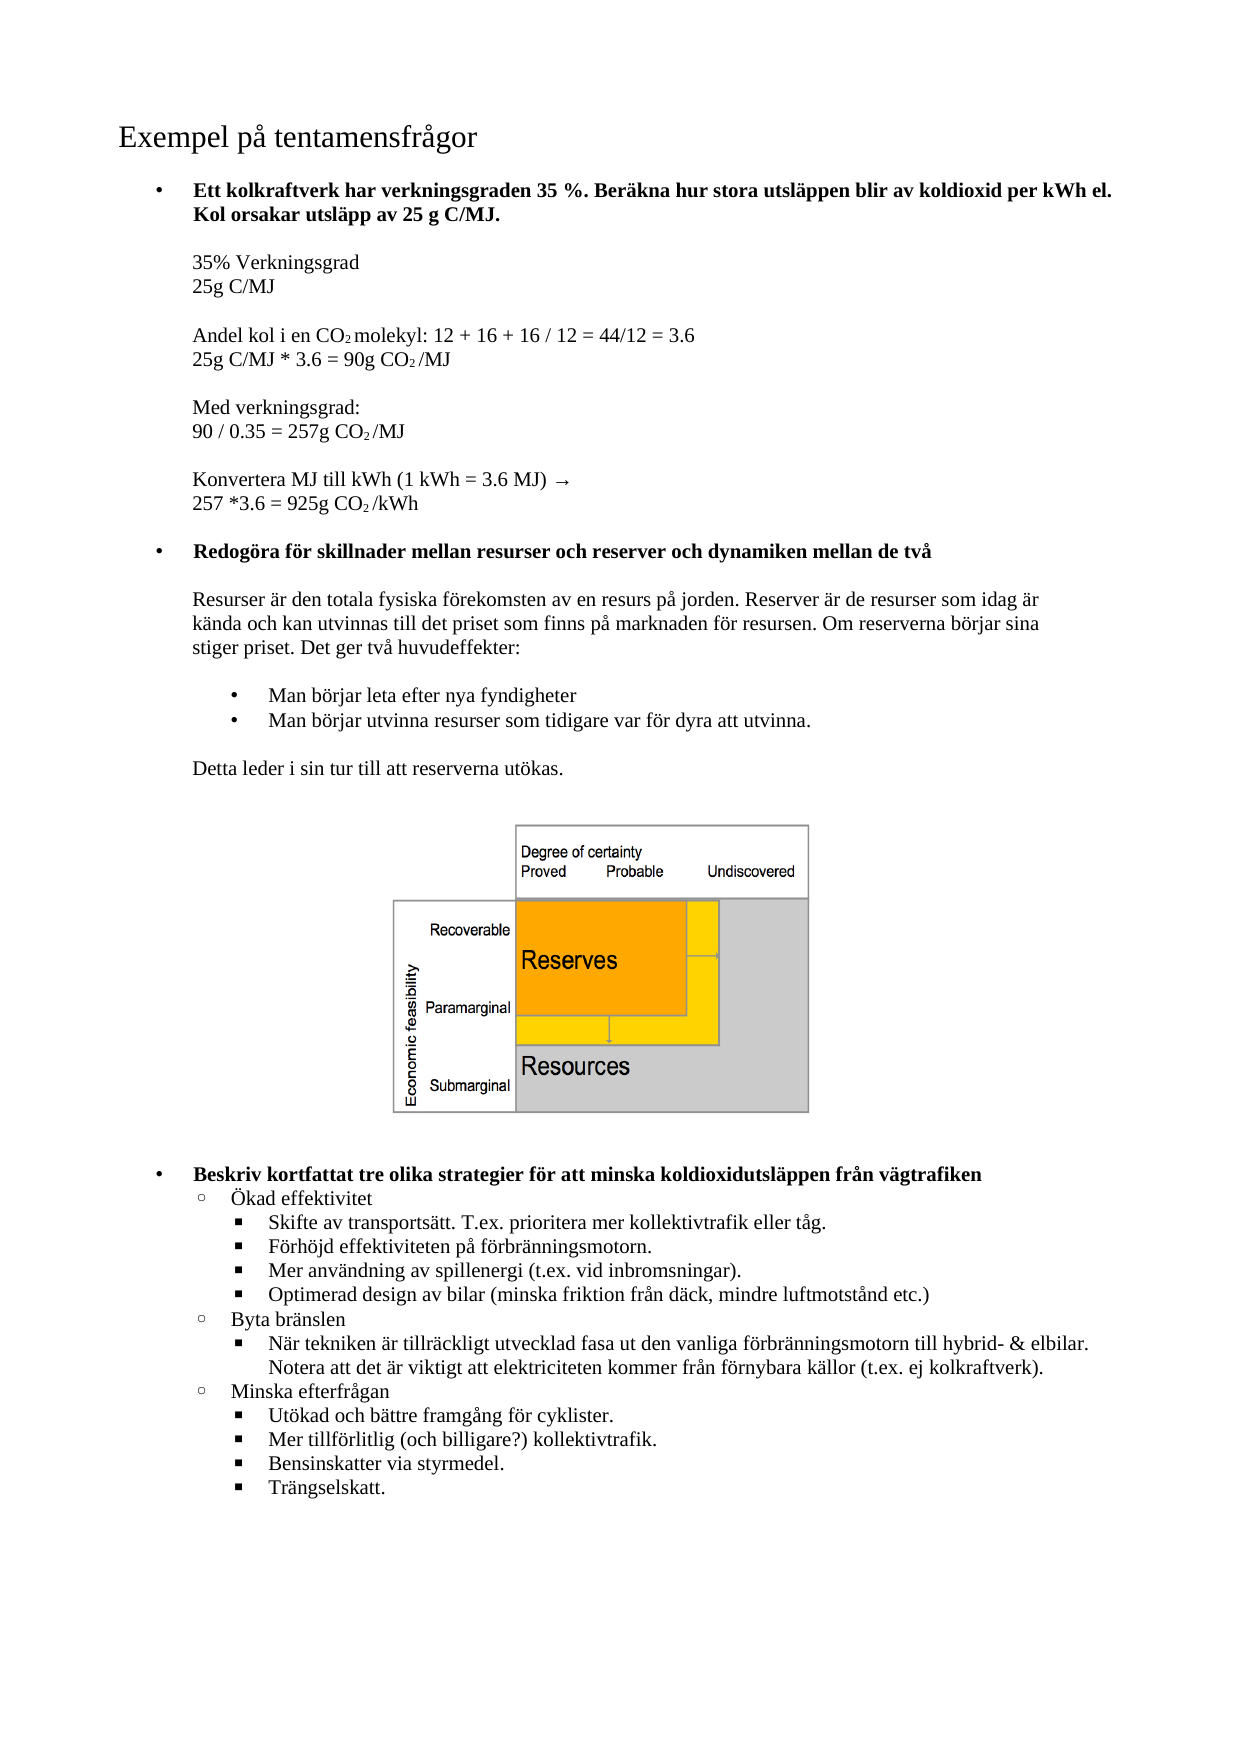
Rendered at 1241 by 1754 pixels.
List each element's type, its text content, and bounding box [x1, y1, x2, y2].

list Bensinskatter via styrmedel. [231, 1451, 1122, 1475]
list Mer användning av spillenergi (t.ex. vid inbromsningar). [231, 1258, 1122, 1282]
text 25g C/MJ * 3.6 = 90g CO2 /MJ [118, 347, 1122, 371]
list Ett kolkraftverk har verkningsgraden 35 %. Beräkna hur stora utsläppen blir av koldioxid per kWh el. Kol orsakar utsläpp av 25 g C/MJ. [156, 178, 1122, 226]
list Förhöjd effektiviteten på förbränningsmotorn. [231, 1234, 1122, 1258]
text 257 *3.6 = 925g CO2 /kWh [118, 491, 1122, 515]
list När tekniken är tillräckligt utvecklad fasa ut den vanliga förbränningsmotorn till hybrid- & elbilar. Notera att det är viktigt att elektriciteten kommer från förnybara källor (t.ex. ej kolkraftverk). [231, 1331, 1122, 1379]
text Resurser är den totala fysiska förekomsten av en resurs på jorden. Reserver är de resurser som idag är kända och kan utvinnas till det priset som finns på marknaden för resursen. Om reserverna börjar sina stiger priset. Det ger två huvudeffekter: [118, 587, 1122, 659]
text Andel kol i en CO2 molekyl: 12 + 16 + 16 / 12 = 44/12 = 3.6 [118, 322, 1122, 347]
list Beskriv kortfattat tre olika strategier för att minska koldioxidutsläppen från vägtrafiken [156, 1162, 1122, 1186]
picture [388, 821, 811, 1114]
list Mer tillförlitlig (och billigare?) kollektivtrafik. [231, 1427, 1122, 1451]
list Utökad och bättre framgång för cyklister. [231, 1403, 1122, 1427]
list Byta bränslen [193, 1306, 1122, 1331]
text Detta leder i sin tur till att reserverna utökas. [118, 756, 1122, 780]
text Exempel på tentamensfrågor [118, 118, 1122, 154]
list Trängselskatt. [231, 1475, 1122, 1499]
text 90 / 0.35 = 257g CO2 /MJ [118, 419, 1122, 443]
text 35% Verkningsgrad [118, 250, 1122, 274]
list Skifte av transportsätt. T.ex. prioritera mer kollektivtrafik eller tåg. [231, 1210, 1122, 1234]
list Man börjar utvinna resurser som tidigare var för dyra att utvinna. [231, 707, 1122, 732]
list Man börjar leta efter nya fyndigheter [231, 683, 1122, 707]
text Med verkningsgrad: [118, 395, 1122, 419]
text Konvertera MJ till kWh (1 kWh = 3.6 MJ) → [118, 467, 1122, 491]
list Minska efterfrågan [193, 1379, 1122, 1403]
list Ökad effektivitet [193, 1186, 1122, 1210]
list Optimerad design av bilar (minska friktion från däck, mindre luftmotstånd etc.) [231, 1282, 1122, 1306]
list Redogöra för skillnader mellan resurser och reserver och dynamiken mellan de två [156, 539, 1122, 563]
text 25g C/MJ [118, 274, 1122, 298]
